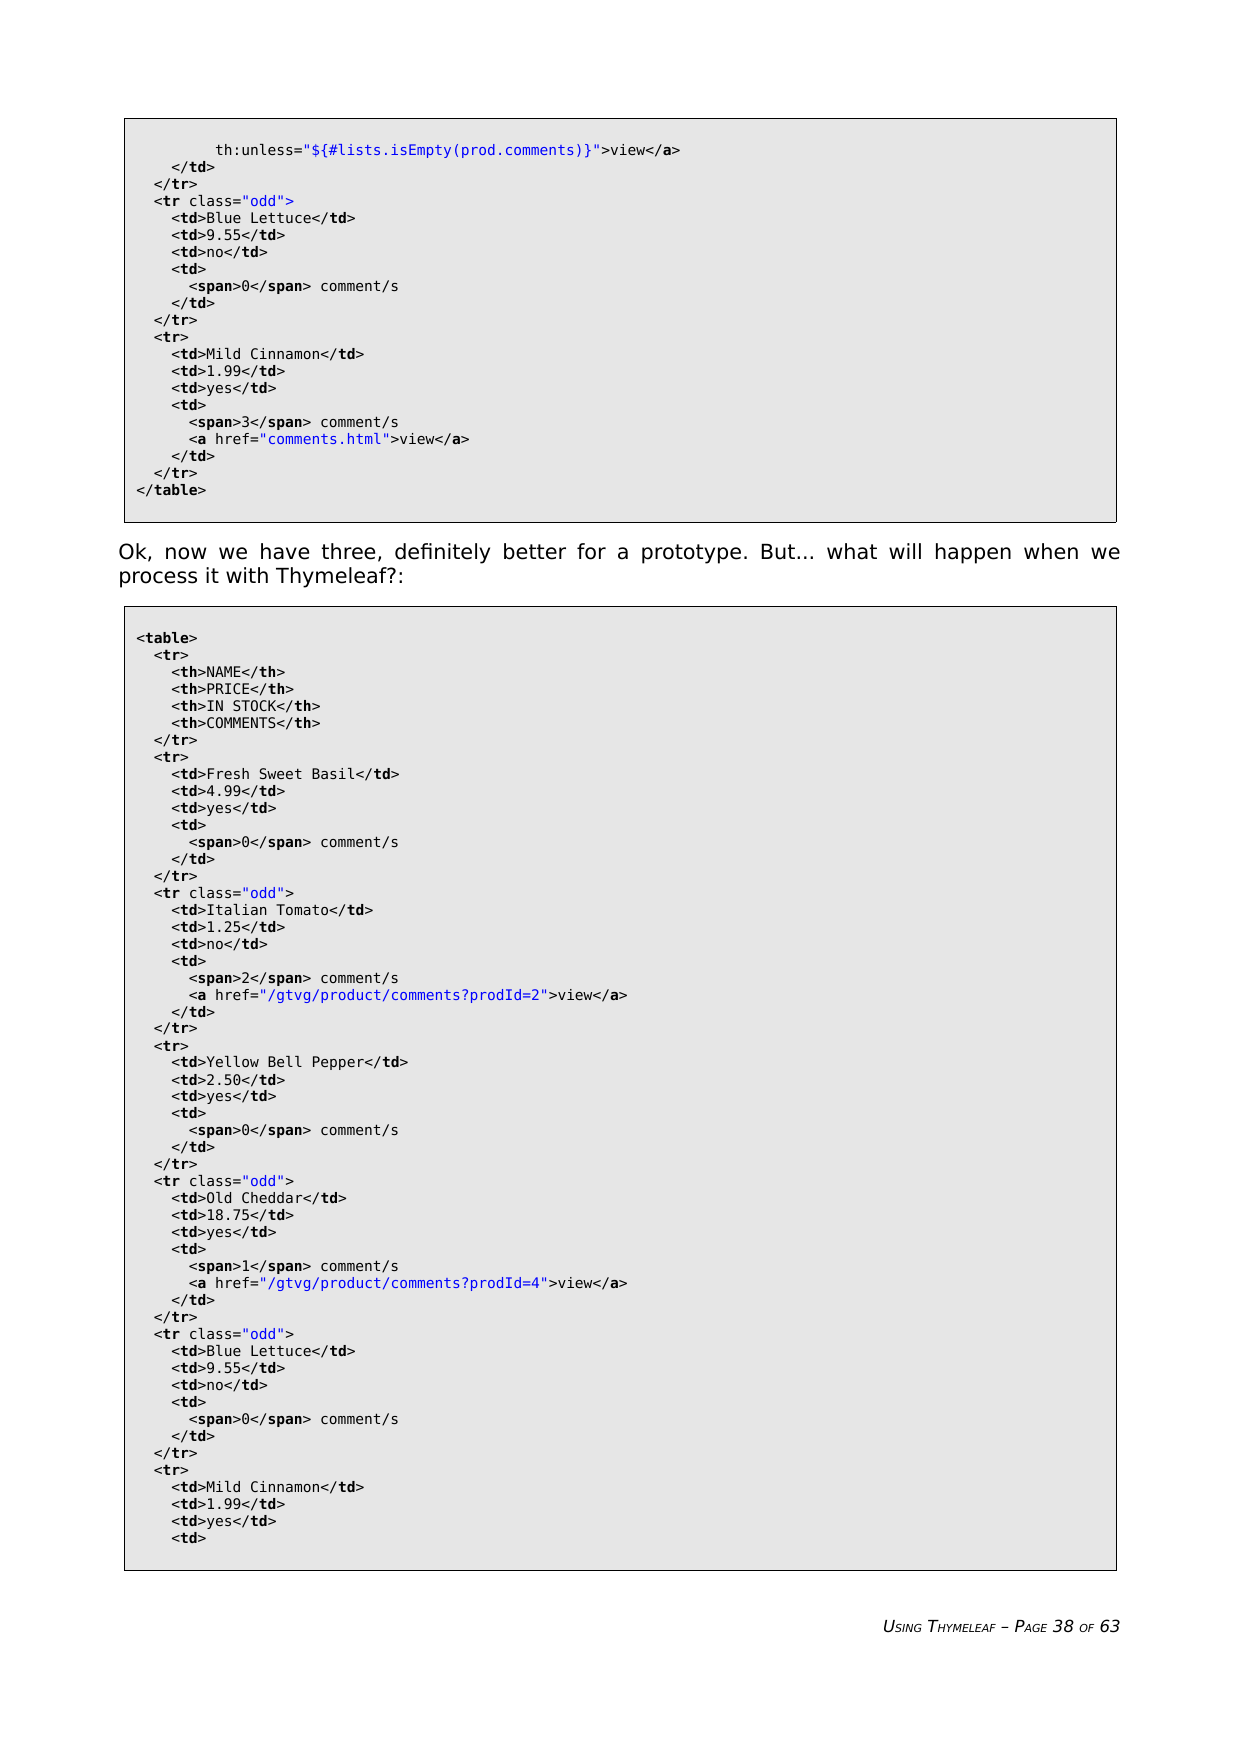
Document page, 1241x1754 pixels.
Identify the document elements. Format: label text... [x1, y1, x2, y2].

text <table> <tr> <th>NAME</th> <th>PRICE</th> <th>IN STOCK</th> <th>COMMENTS</th> </tr> <tr> <td>Fresh Sweet Basil</td> <td>4.99</td> <td>yes</td> <td> <span>0</span> comment/s </td> </tr> <tr class="odd"> <td>Italian Tomato</td> <td>1.25</td> <td>no</td> <td> <span>2</span> comment/s <a href="/gtvg/product/comments?prodId=2">view</a> </td> </tr> <tr> <td>Yellow Bell Pepper</td> <td>2.50</td> <td>yes</td> <td> <span>0</span> comment/s </td> </tr> <tr class="odd"> <td>Old Cheddar</td> <td>18.75</td> <td>yes</td> <td> <span>1</span> comment/s <a href="/gtvg/product/comments?prodId=4">view</a> </td> </tr> <tr class="odd"> <td>Blue Lettuce</td> <td>9.55</td> <td>no</td> <td> <span>0</span> comment/s </td> </tr> <tr> <td>Mild Cinnamon</td> <td>1.99</td> <td>yes</td> <td> [125, 607, 1116, 1570]
text Ok, now we have three, definitely better for a prototype. But... what will happen when we process it with Thymeleaf?: [118, 540, 1122, 588]
text th:unless="${#lists.isEmpty(prod.comments)}">view</a> </td> </tr> <tr class="odd"> <td>Blue Lettuce</td> <td>9.55</td> <td>no</td> <td> <span>0</span> comment/s </td> </tr> <tr> <td>Mild Cinnamon</td> <td>1.99</td> <td>yes</td> <td> <span>3</span> comment/s <a href="comments.html">view</a> </td> </tr> </table> [125, 119, 1116, 522]
